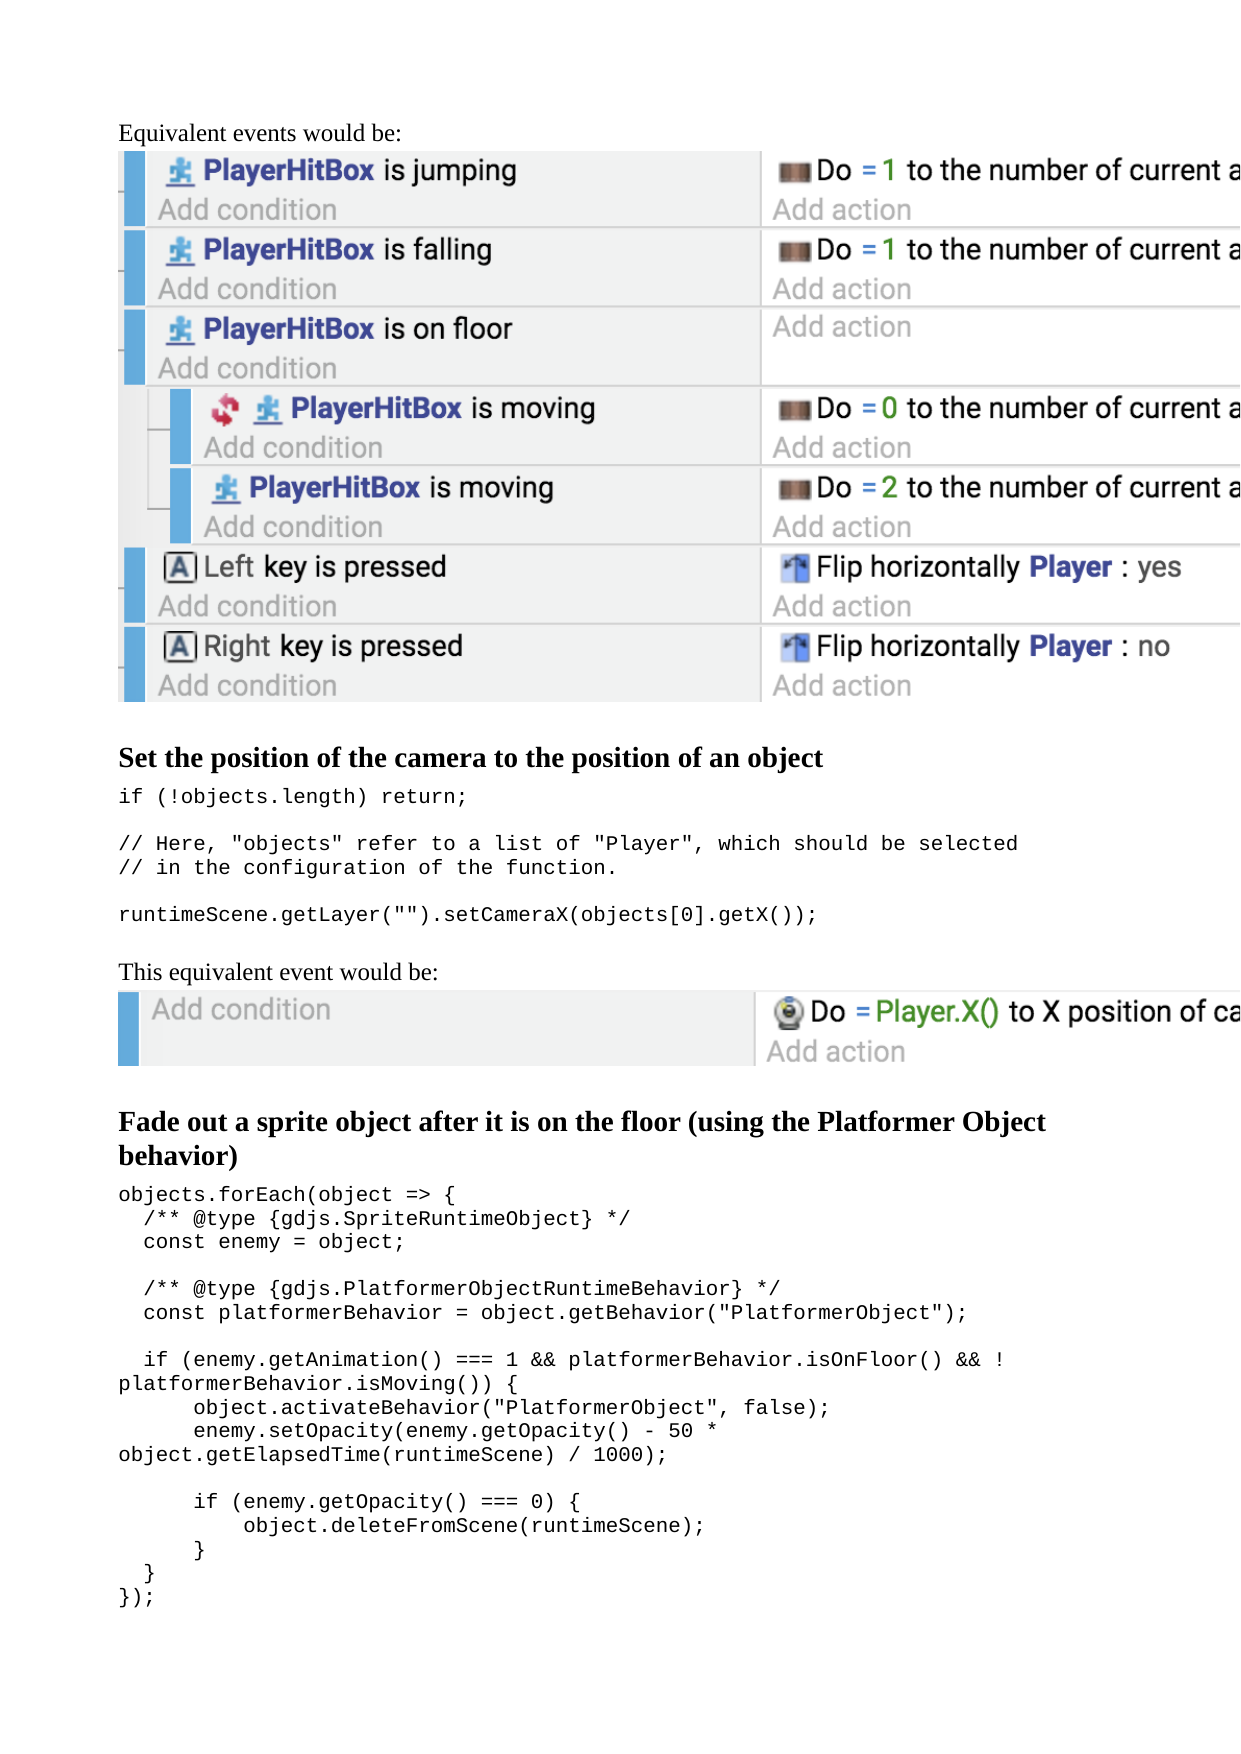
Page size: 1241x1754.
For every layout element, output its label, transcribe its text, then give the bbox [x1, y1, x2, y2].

text object.deleteFromScene(runtimeScene); [118, 1515, 1122, 1538]
text runtimeScene.getLayer("").setCameraX(objects[0].getX()); [118, 904, 1122, 928]
text if (!objects.length) return; [118, 786, 1122, 810]
text [118, 1066, 1122, 1071]
text const enemy = object; [118, 1231, 1122, 1255]
text objects.forEach(object => { [118, 1184, 1122, 1207]
text if (enemy.getAnimation() === 1 && platformerBehavior.isOnFloor() && !platformerBehavior.isMoving()) { [118, 1349, 1122, 1397]
text /** @type {gdjs.PlatformerObjectRuntimeBehavior} */ [118, 1278, 1122, 1302]
text enemy.setOpacity(enemy.getOpacity() - 50 * object.getElapsedTime(runtimeScene) / 1000); [118, 1420, 1122, 1468]
text // Here, "objects" refer to a list of "Player", which should be selected [118, 833, 1122, 857]
text This equivalent event would be: [118, 957, 1122, 990]
subtitle Fade out a sprite object after it is on the floor (using the Platformer Object behavior) [118, 1104, 1122, 1171]
subtitle Set the position of the camera to the position of an object [118, 740, 1122, 773]
text object.activateBehavior("PlatformerObject", false); [118, 1397, 1122, 1420]
text } [118, 1562, 1122, 1586]
text [118, 702, 1122, 707]
picture [118, 990, 1241, 1066]
text const platformerBehavior = object.getBehavior("PlatformerObject"); [118, 1302, 1122, 1326]
text /** @type {gdjs.SpriteRuntimeObject} */ [118, 1207, 1122, 1231]
text if (enemy.getOpacity() === 0) { [118, 1491, 1122, 1515]
text Equivalent events would be: [118, 118, 1122, 151]
text }); [118, 1586, 1122, 1609]
text // in the configuration of the function. [118, 857, 1122, 881]
picture [118, 151, 1241, 702]
text } [118, 1538, 1122, 1562]
